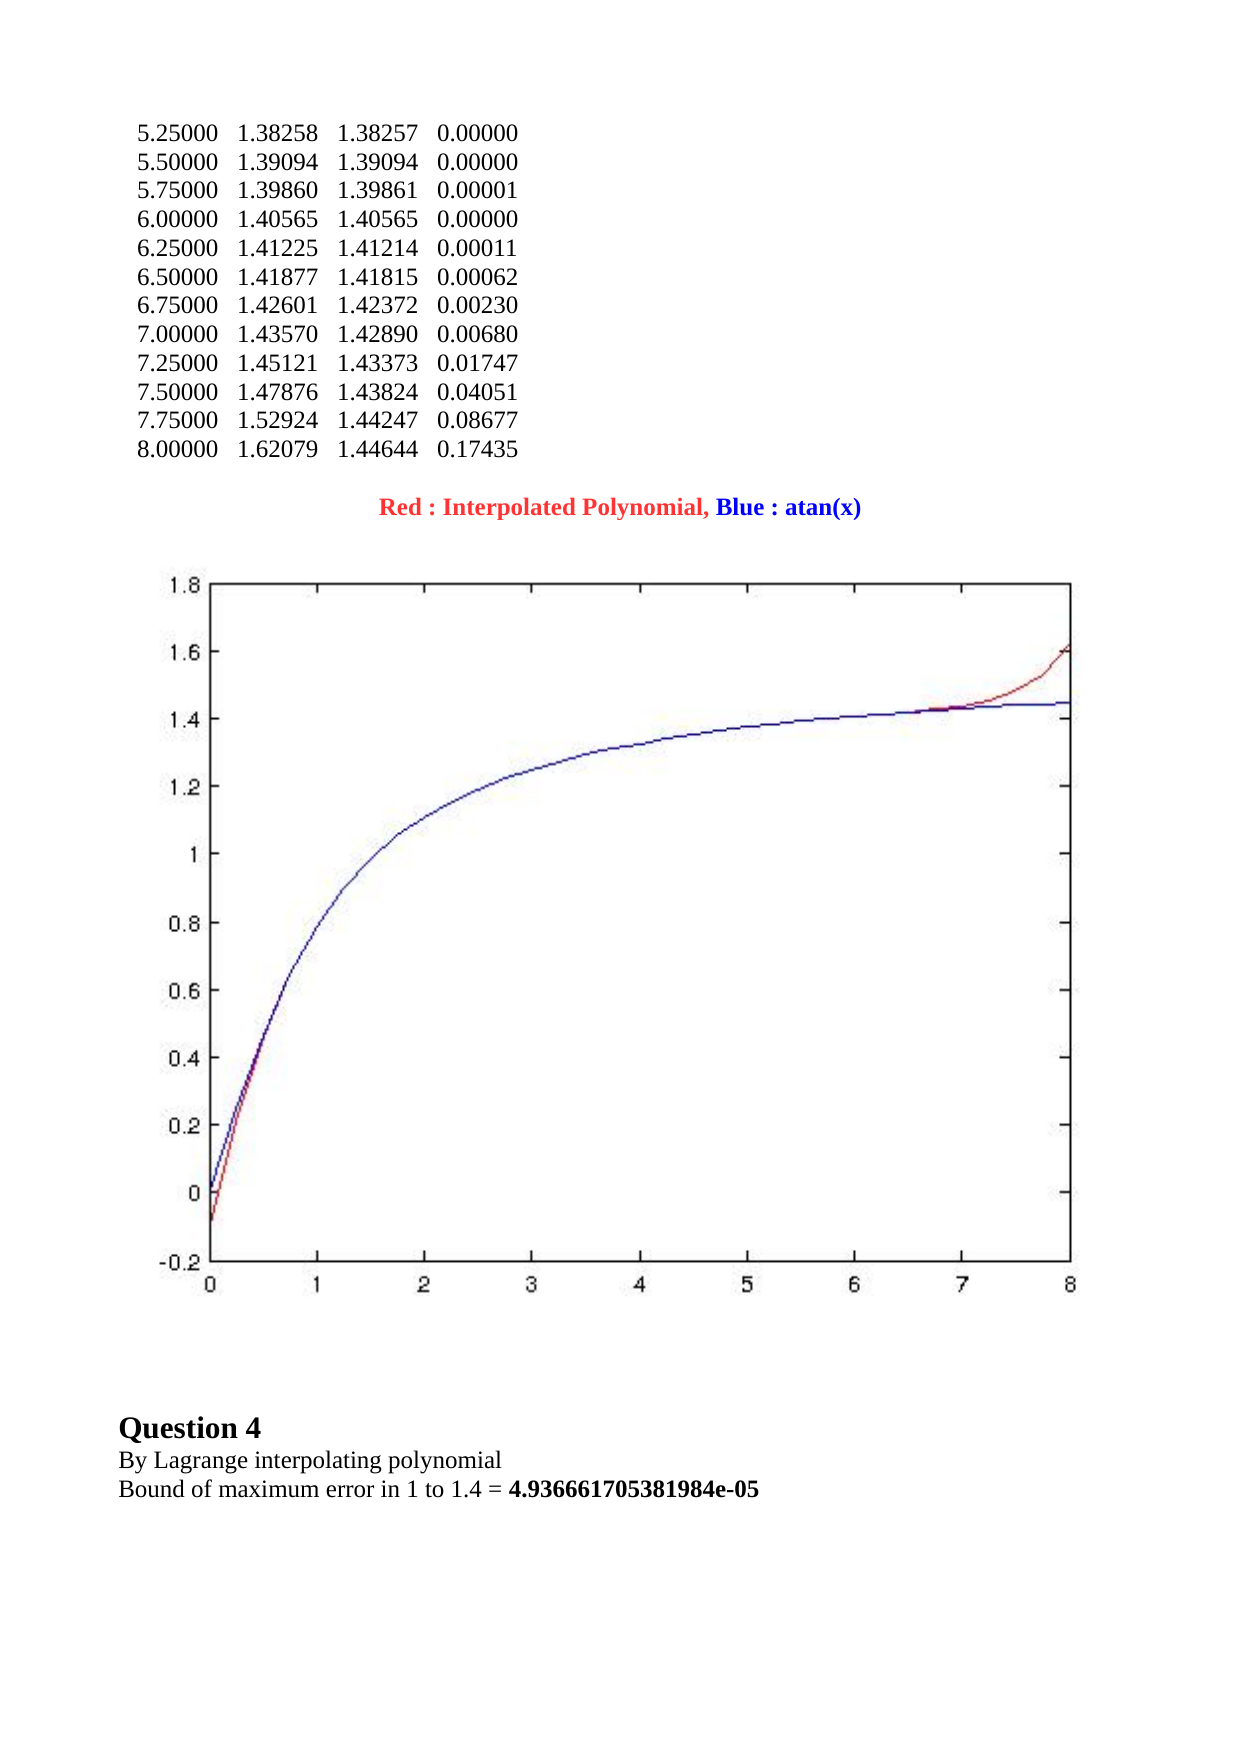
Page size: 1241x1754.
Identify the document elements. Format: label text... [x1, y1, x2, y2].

text 7.25000 1.45121 1.43373 0.01747 [118, 348, 1122, 377]
text By Lagrange interpolating polynomial [118, 1445, 1122, 1474]
text 6.50000 1.41877 1.41815 0.00062 [118, 262, 1122, 291]
text 6.75000 1.42601 1.42372 0.00230 [118, 291, 1122, 319]
text 5.50000 1.39094 1.39094 0.00000 [118, 147, 1122, 176]
picture [66, 520, 1175, 1352]
text 5.75000 1.39860 1.39861 0.00001 [118, 176, 1122, 204]
text 8.00000 1.62079 1.44644 0.17435 [118, 434, 1122, 463]
text 7.00000 1.43570 1.42890 0.00680 [118, 319, 1122, 348]
text Red : Interpolated Polynomial, Blue : atan(x) [118, 492, 1122, 520]
text 7.75000 1.52924 1.44247 0.08677 [118, 406, 1122, 434]
text Question 4 [118, 1409, 1122, 1445]
text 6.00000 1.40565 1.40565 0.00000 [118, 204, 1122, 233]
text Bound of maximum error in 1 to 1.4 = 4.936661705381984e-05 [118, 1474, 1122, 1503]
text 5.25000 1.38258 1.38257 0.00000 [118, 118, 1122, 147]
text 6.25000 1.41225 1.41214 0.00011 [118, 233, 1122, 262]
text 7.50000 1.47876 1.43824 0.04051 [118, 377, 1122, 406]
